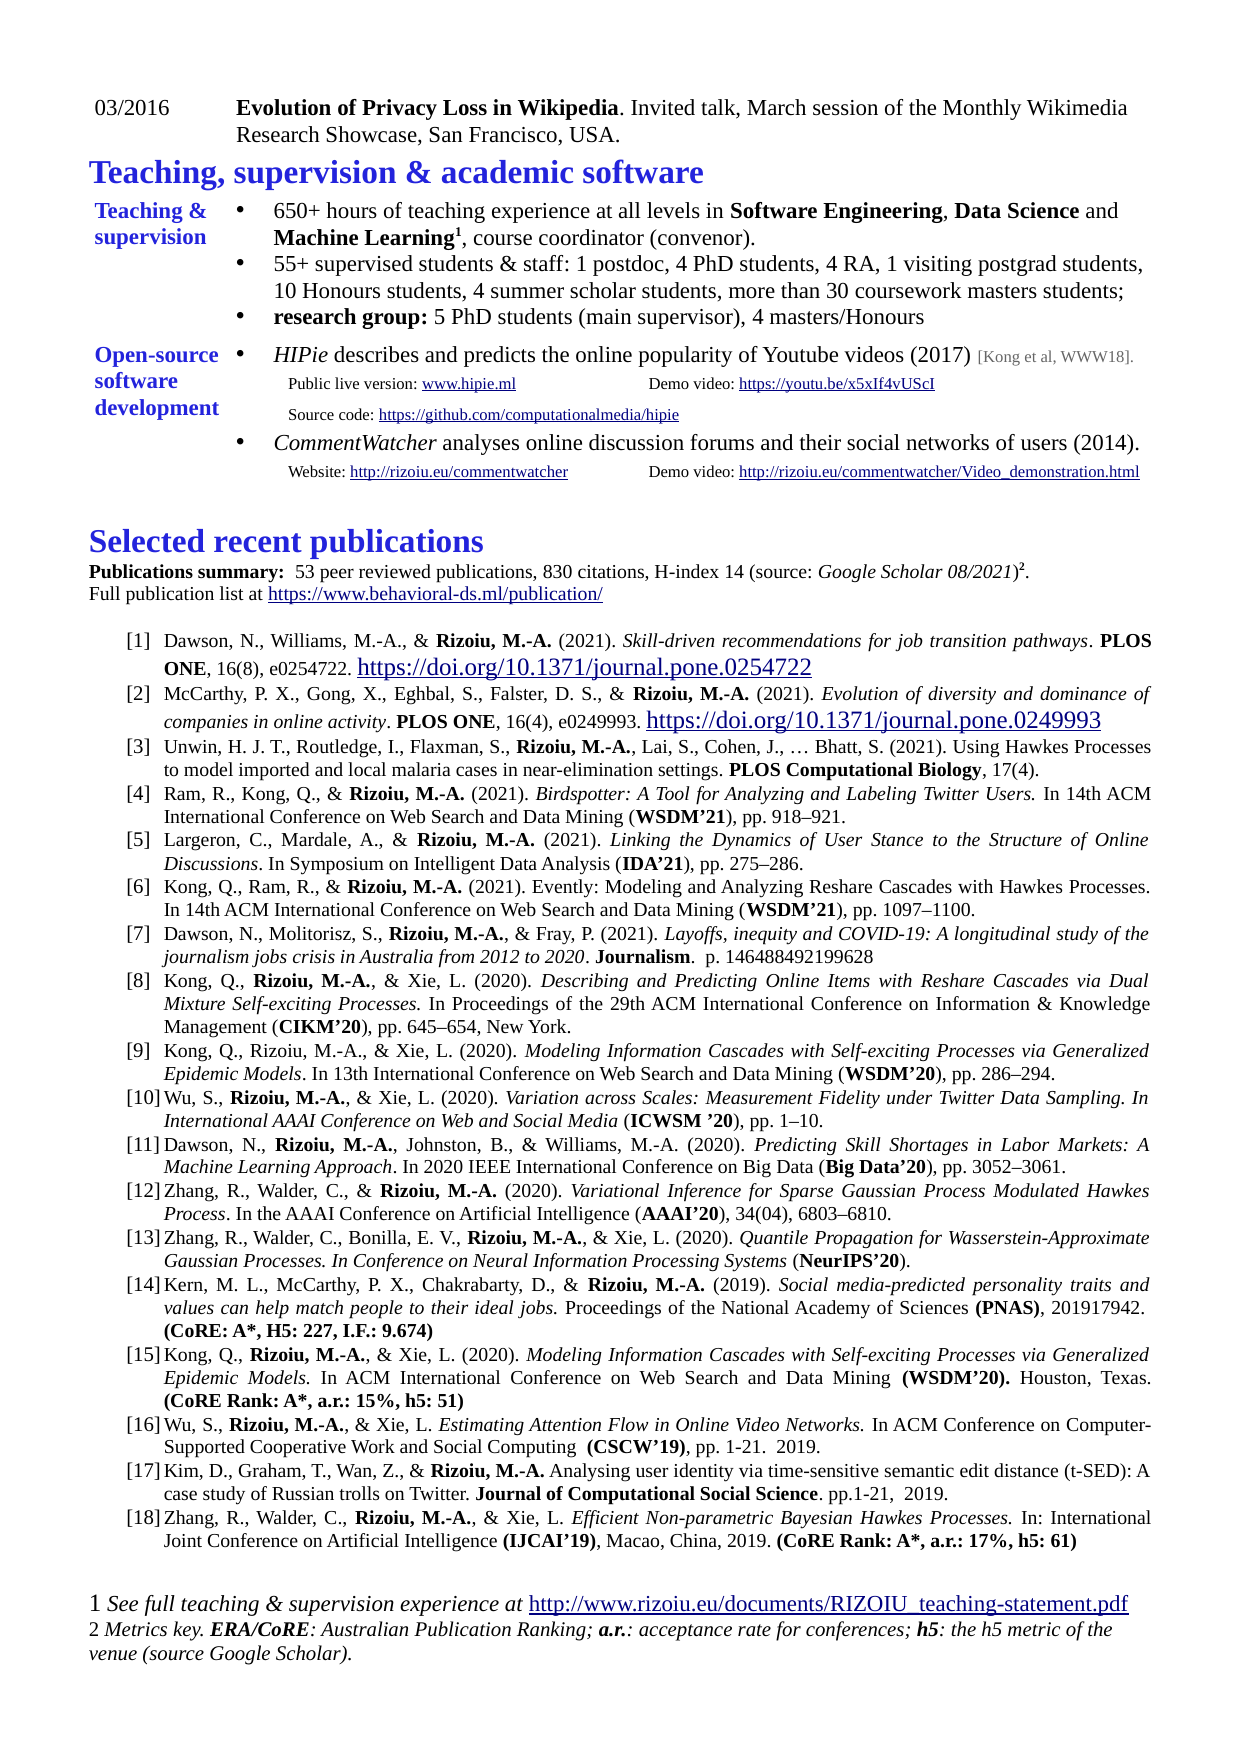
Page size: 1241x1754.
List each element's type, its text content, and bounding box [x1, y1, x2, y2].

table_cell Evolution of Privacy Loss in Wikipedia. Invited talk, March session of the Monthly Wikimedia Research Showcase, San Francisco, USA. [230, 89, 1164, 153]
table_cell Source code: https://github.com/computationalmedia/hipie [282, 399, 1156, 429]
list McCarthy, P. X., Gong, X., Eghbal, S., Falster, D. S., & Rizoiu, M.-A. (2021). Evolution of diversity and dominance of companies in online activity. PLOS ONE, 16(4), e0249993. https://doi.org/10.1371/journal.pone.0249993 [126, 681, 1152, 734]
table_header Demo video: http://rizoiu.eu/commentwatcher/Video_demonstration.html [643, 456, 1156, 487]
list Dawson, N., Rizoiu, M.-A., Johnston, B., & Williams, M.-A. (2020). Predicting Skill Shortages in Labor Markets: A Machine Learning Approach. In 2020 IEEE International Conference on Big Data (Big Data’20), pp. 3052–3061. [126, 1131, 1152, 1178]
list Zhang, R., Walder, C., & Rizoiu, M.-A. (2020). Variational Inference for Sparse Gaussian Process Modulated Hawkes Process. In the AAAI Conference on Artificial Intelligence (AAAI’20), 34(04), 6803–6810. [126, 1178, 1152, 1225]
table_cell 03/2016 [89, 89, 230, 153]
list Kong, Q., Rizoiu, M.-A., & Xie, L. (2020). Modeling Information Cascades with Self-exciting Processes via Generalized Epidemic Models. In ACM International Conference on Web Search and Data Mining (WSDM’20). Houston, Texas. (CoRE Rank: A*, a.r.: 15%, h5: 51) [126, 1342, 1152, 1411]
text Publications summary: 53 peer reviewed publications, 830 citations, H-index 14 (source: Google Scholar 08/2021). Full publication list at https://www.behavioral-ds.ml/publication/ [88, 559, 1152, 605]
list Largeron, C., Mardale, A., & Rizoiu, M.-A. (2021). Linking the Dynamics of User Stance to the Structure of Online Discussions. In Symposium on Intelligent Data Analysis (IDA’21), pp. 275–286. [126, 827, 1152, 874]
list Kong, Q., Ram, R., & Rizoiu, M.-A. (2021). Evently: Modeling and Analyzing Reshare Cascades with Hawkes Processes. In 14th ACM International Conference on Web Search and Data Mining (WSDM’21), pp. 1097–1100. [126, 874, 1152, 921]
text Metrics key. ERA/CoRE: Australian Publication Ranking; a.r.: acceptance rate for conferences; h5: the h5 metric of the venue (source Google Scholar). [88, 1617, 1152, 1665]
list Kong, Q., Rizoiu, M.-A., & Xie, L. (2020). Modeling Information Cascades with Self-exciting Processes via Generalized Epidemic Models. In 13th International Conference on Web Search and Data Mining (WSDM’20), pp. 286–294. [126, 1038, 1152, 1084]
list Unwin, H. J. T., Routledge, I., Flaxman, S., Rizoiu, M.-A., Lai, S., Cohen, J., … Bhatt, S. (2021). Using Hawkes Processes to model imported and local malaria cases in near-elimination settings. PLOS Computational Biology, 17(4). [126, 734, 1152, 781]
table_header Public live version: www.hipie.ml [282, 368, 642, 399]
list Kim, D., Graham, T., Wan, Z., & Rizoiu, M.-A. Analysing user identity via time-sensitive semantic edit distance (t-SED): A case study of Russian trolls on Twitter. Journal of Computational Social Science. pp.1-21, 2019. [126, 1458, 1152, 1505]
list Wu, S., Rizoiu, M.-A., & Xie, L. Estimating Attention Flow in Online Video Networks. In ACM Conference on Computer-Supported Cooperative Work and Social Computing (CSCW’19), pp. 1-21. 2019. [126, 1411, 1152, 1458]
table_header Demo video: https://youtu.be/x5xIf4vUScI [643, 368, 1156, 399]
list Dawson, N., Molitorisz, S., Rizoiu, M.-A., & Fray, P. (2021). Layoffs, inequity and COVID-19: A longitudinal study of the journalism jobs crisis in Australia from 2012 to 2020. Journalism. p. 146488492199628 [126, 921, 1152, 968]
list Zhang, R., Walder, C., Rizoiu, M.-A., & Xie, L. Efficient Non-parametric Bayesian Hawkes Processes. In: International Joint Conference on Artificial Intelligence (IJCAI’19), Macao, China, 2019. (CoRE Rank: A*, a.r.: 17%, h5: 61) [126, 1505, 1152, 1552]
list Ram, R., Kong, Q., & Rizoiu, M.-A. (2021). Birdspotter: A Tool for Analyzing and Labeling Twitter Users. In 14th ACM International Conference on Web Search and Data Mining (WSDM’21), pp. 918–921. [126, 781, 1152, 827]
list Kong, Q., Rizoiu, M.-A., & Xie, L. (2020). Describing and Predicting Online Items with Reshare Cascades via Dual Mixture Self-exciting Processes. In Proceedings of the 29th ACM International Conference on Information & Knowledge Management (CIKM’20), pp. 645–654, New York. [126, 968, 1152, 1038]
text Selected recent publications [88, 521, 1152, 559]
table_cell Open-source software development [89, 336, 230, 492]
list Kern, M. L., McCarthy, P. X., Chakrabarty, D., & Rizoiu, M.-A. (2019). Social media-predicted personality traits and values can help match people to their ideal jobs. Proceedings of the National Academy of Sciences (PNAS), 201917942. (CoRE: A*, H5: 227, I.F.: 9.674) [126, 1272, 1152, 1342]
table_cell HIPie describes and predicts the online popularity of Youtube videos (2017) [Kong et al, WWW18]. CommentWatcher analyses online discussion forums and their social networks of users (2014). [230, 336, 1163, 492]
list Zhang, R., Walder, C., Bonilla, E. V., Rizoiu, M.-A., & Xie, L. (2020). Quantile Propagation for Wasserstein-Approximate Gaussian Processes. In Conference on Neural Information Processing Systems (NeurIPS’20). [126, 1225, 1152, 1272]
table_header 650+ hours of teaching experience at all levels in Software Engineering, Data Science and Machine Learning, course coordinator (convenor). 55+ supervised students & staff: 1 postdoc, 4 PhD students, 4 RA, 1 visiting postgrad students, 10 Honours students, 4 summer scholar students, more than 30 coursework masters students; research group: 5 PhD students (main supervisor), 4 masters/Honours [230, 191, 1163, 336]
list Wu, S., Rizoiu, M.-A., & Xie, L. (2020). Variation across Scales: Measurement Fidelity under Twitter Data Sampling. In International AAAI Conference on Web and Social Media (ICWSM ’20), pp. 1–10. [126, 1084, 1152, 1131]
list Dawson, N., Williams, M.-A., & Rizoiu, M.-A. (2021). Skill-driven recommendations for job transition pathways. PLOS ONE, 16(8), e0254722. https://doi.org/10.1371/journal.pone.0254722 [126, 628, 1152, 681]
table_header Teaching & supervision [89, 191, 230, 336]
table_header Website: http://rizoiu.eu/commentwatcher [282, 456, 642, 487]
text Teaching, supervision & academic software [88, 153, 1152, 191]
